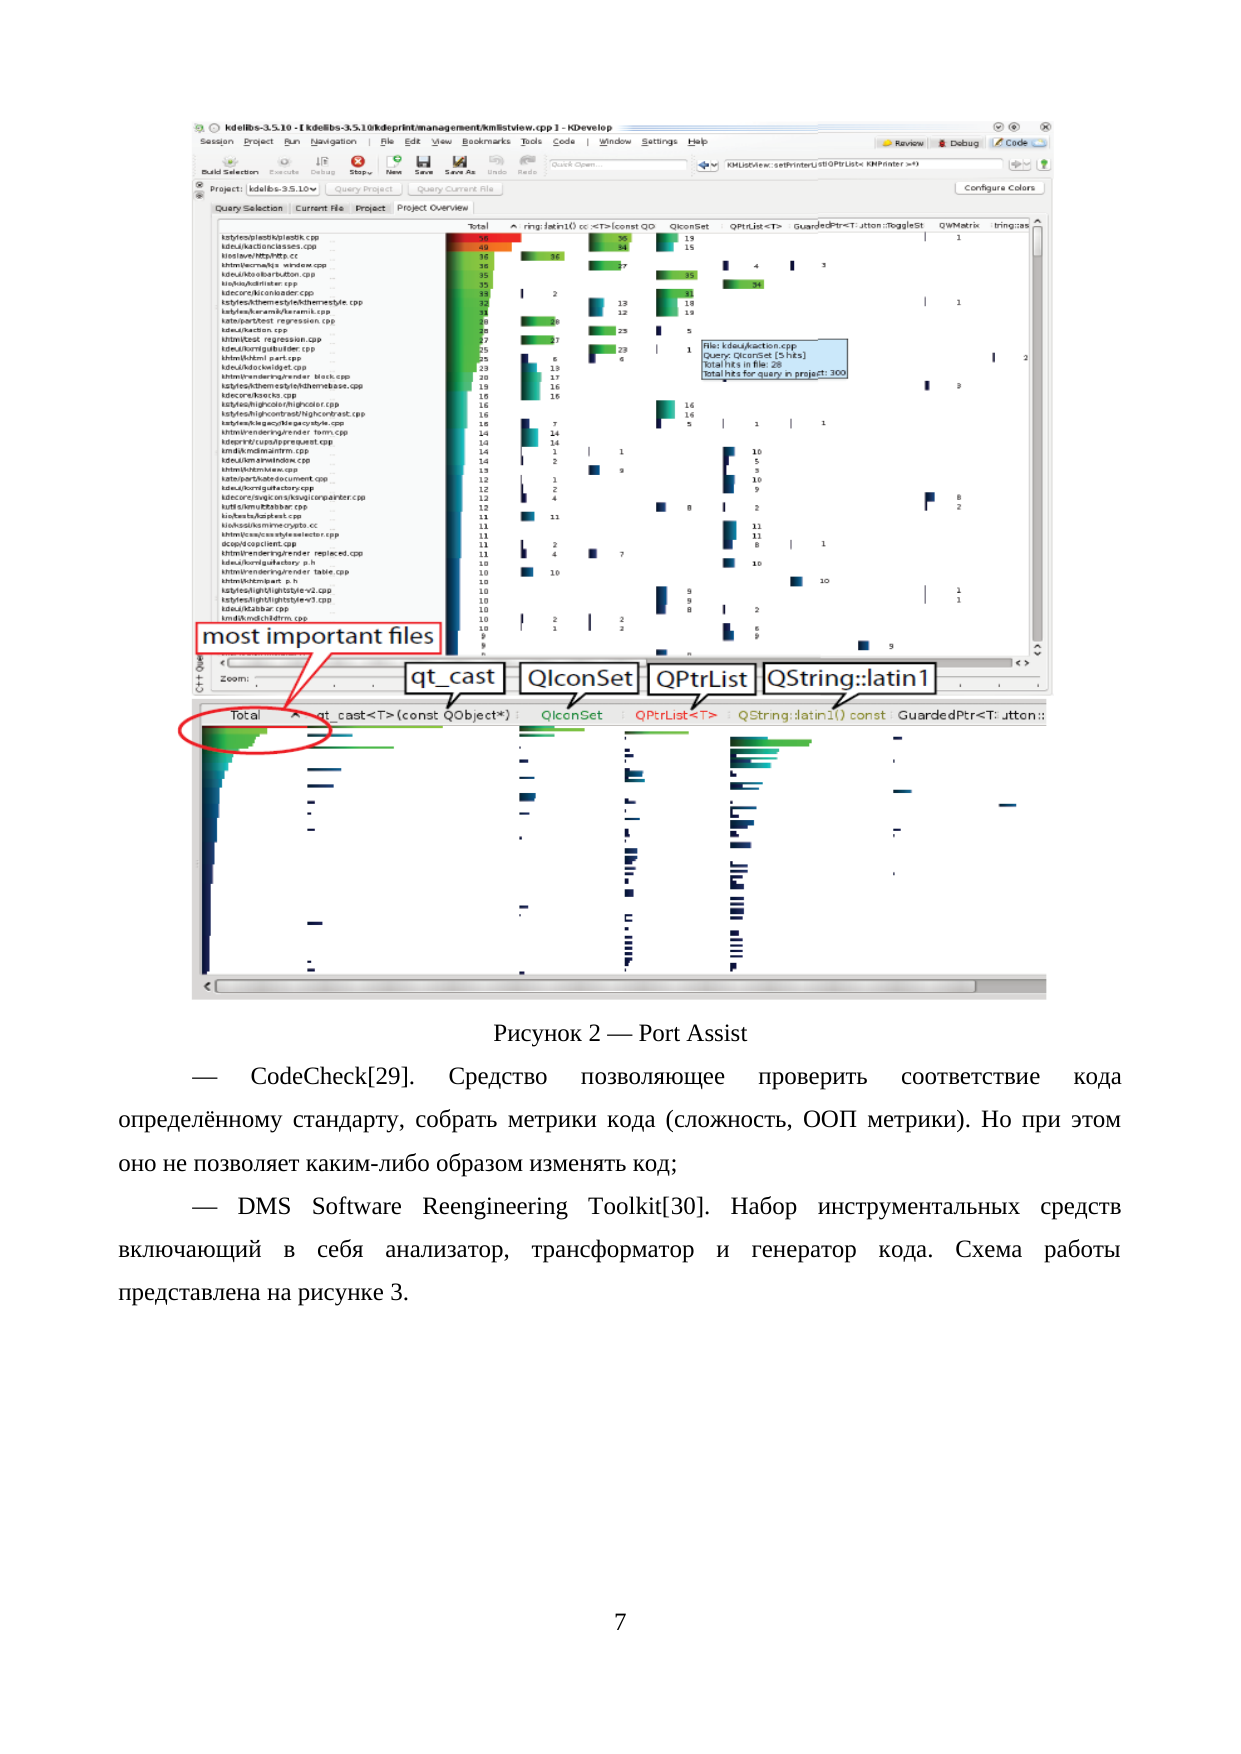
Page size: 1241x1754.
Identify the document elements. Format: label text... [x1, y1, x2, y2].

text Рисунок 2 — Port Assist [118, 118, 1122, 1047]
picture [177, 118, 1063, 1004]
text — CodeCheck[29]. Средство позволяющее проверить соответствие кода определённому стандарту, собрать метрики кода (сложность, ООП метрики). Но при этом оно не позволяет каким-либо образом изменять код; [118, 1061, 1122, 1176]
text — DMS Software Reengineering Toolkit[30]. Набор инструментальных средств включающий в себя анализатор, трансформатор и генератор кода. Схема работы представлена на рисунке 3. [118, 1191, 1122, 1306]
